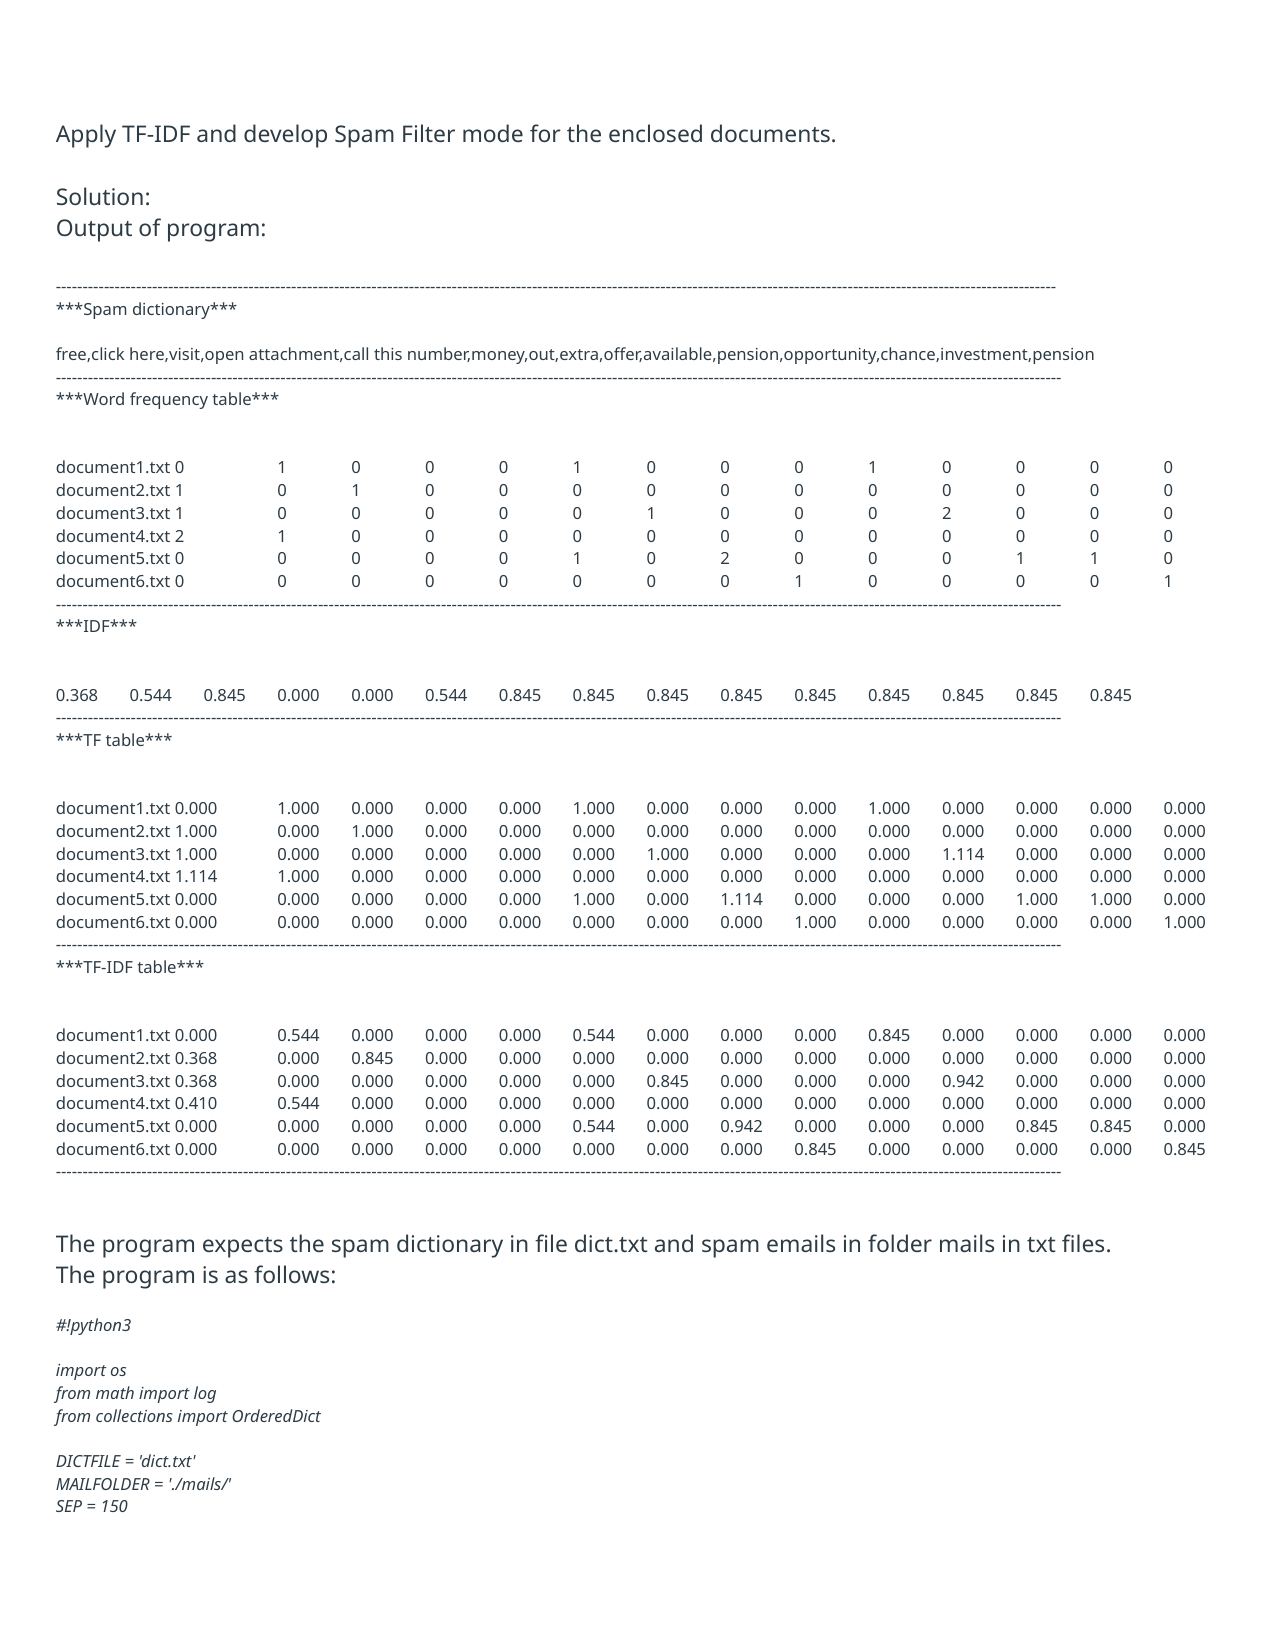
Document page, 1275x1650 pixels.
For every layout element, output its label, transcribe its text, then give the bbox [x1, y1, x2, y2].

text document2.txt 0.368 0.000 0.845 0.000 0.000 0.000 0.000 0.000 0.000 0.000 0.000 0.000 0.000 0.000 [56, 1046, 1218, 1069]
text 0.368 0.544 0.845 0.000 0.000 0.544 0.845 0.845 0.845 0.845 0.845 0.845 0.845 0.845 0.845 [56, 683, 1218, 706]
text document6.txt 0.000 0.000 0.000 0.000 0.000 0.000 0.000 0.000 1.000 0.000 0.000 0.000 0.000 1.000 [56, 910, 1218, 933]
text document3.txt 0.368 0.000 0.000 0.000 0.000 0.000 0.845 0.000 0.000 0.000 0.942 0.000 0.000 0.000 [56, 1069, 1218, 1092]
text The program is as follows: [56, 1259, 1218, 1291]
text document6.txt 0 0 0 0 0 0 0 0 1 0 0 0 0 1 [56, 569, 1218, 592]
text -------------------------------------------------------------------------------------------------------------------------------------------------------------------------------------------- [56, 933, 1218, 956]
text -------------------------------------------------------------------------------------------------------------------------------------------------------------------------------------------- [56, 706, 1218, 728]
text DICTFILE = 'dict.txt' [56, 1449, 1218, 1472]
text ***Word frequency table*** [56, 388, 1218, 411]
text document4.txt 0.410 0.544 0.000 0.000 0.000 0.000 0.000 0.000 0.000 0.000 0.000 0.000 0.000 0.000 [56, 1092, 1218, 1114]
text document5.txt 0.000 0.000 0.000 0.000 0.000 0.544 0.000 0.942 0.000 0.000 0.000 0.845 0.845 0.000 [56, 1114, 1218, 1137]
text from math import log [56, 1381, 1218, 1404]
text document4.txt 2 1 0 0 0 0 0 0 0 0 0 0 0 0 [56, 524, 1218, 547]
text Output of program: [56, 212, 1218, 243]
text -------------------------------------------------------------------------------------------------------------------------------------------------------------------------------------------- [56, 1160, 1218, 1183]
text document1.txt 0 1 0 0 0 1 0 0 0 1 0 0 0 0 [56, 456, 1218, 479]
text import os [56, 1359, 1218, 1381]
text document1.txt 0.000 1.000 0.000 0.000 0.000 1.000 0.000 0.000 0.000 1.000 0.000 0.000 0.000 0.000 [56, 797, 1218, 819]
text ***Spam dictionary*** [56, 297, 1218, 320]
text The program expects the spam dictionary in file dict.txt and spam emails in folder mails in txt files. [56, 1228, 1218, 1259]
text document5.txt 0 0 0 0 0 1 0 2 0 0 0 1 1 0 [56, 547, 1218, 569]
text document3.txt 1.000 0.000 0.000 0.000 0.000 0.000 1.000 0.000 0.000 0.000 1.114 0.000 0.000 0.000 [56, 842, 1218, 865]
text document6.txt 0.000 0.000 0.000 0.000 0.000 0.000 0.000 0.000 0.845 0.000 0.000 0.000 0.000 0.845 [56, 1137, 1218, 1160]
text -------------------------------------------------------------------------------------------------------------------------------------------------------------------------------------------- [56, 592, 1218, 615]
text document1.txt 0.000 0.544 0.000 0.000 0.000 0.544 0.000 0.000 0.000 0.845 0.000 0.000 0.000 0.000 [56, 1024, 1218, 1046]
text document2.txt 1 0 1 0 0 0 0 0 0 0 0 0 0 0 [56, 479, 1218, 501]
text MAILFOLDER = './mails/' [56, 1472, 1218, 1495]
text -------------------------------------------------------------------------------------------------------------------------------------------------------------------------------------------- [56, 365, 1218, 388]
text #!python3 [56, 1313, 1218, 1336]
text document2.txt 1.000 0.000 1.000 0.000 0.000 0.000 0.000 0.000 0.000 0.000 0.000 0.000 0.000 0.000 [56, 819, 1218, 842]
text free,click here,visit,open attachment,call this number,money,out,extra,offer,available,pension,opportunity,chance,investment,pension [56, 342, 1218, 365]
text ***TF-IDF table*** [56, 956, 1218, 978]
text Apply TF-IDF and develop Spam Filter mode for the enclosed documents. [56, 118, 1218, 149]
text Solution: [56, 181, 1218, 212]
text document3.txt 1 0 0 0 0 0 1 0 0 0 2 0 0 0 [56, 501, 1218, 524]
text ***TF table*** [56, 728, 1218, 751]
text ------------------------------------------------------------------------------------------------------------------------------------------------------------------------------------------- [56, 274, 1218, 297]
text document4.txt 1.114 1.000 0.000 0.000 0.000 0.000 0.000 0.000 0.000 0.000 0.000 0.000 0.000 0.000 [56, 865, 1218, 887]
text document5.txt 0.000 0.000 0.000 0.000 0.000 1.000 0.000 1.114 0.000 0.000 0.000 1.000 1.000 0.000 [56, 887, 1218, 910]
text SEP = 150 [56, 1495, 1218, 1518]
text ***IDF*** [56, 615, 1218, 638]
text from collections import OrderedDict [56, 1404, 1218, 1427]
